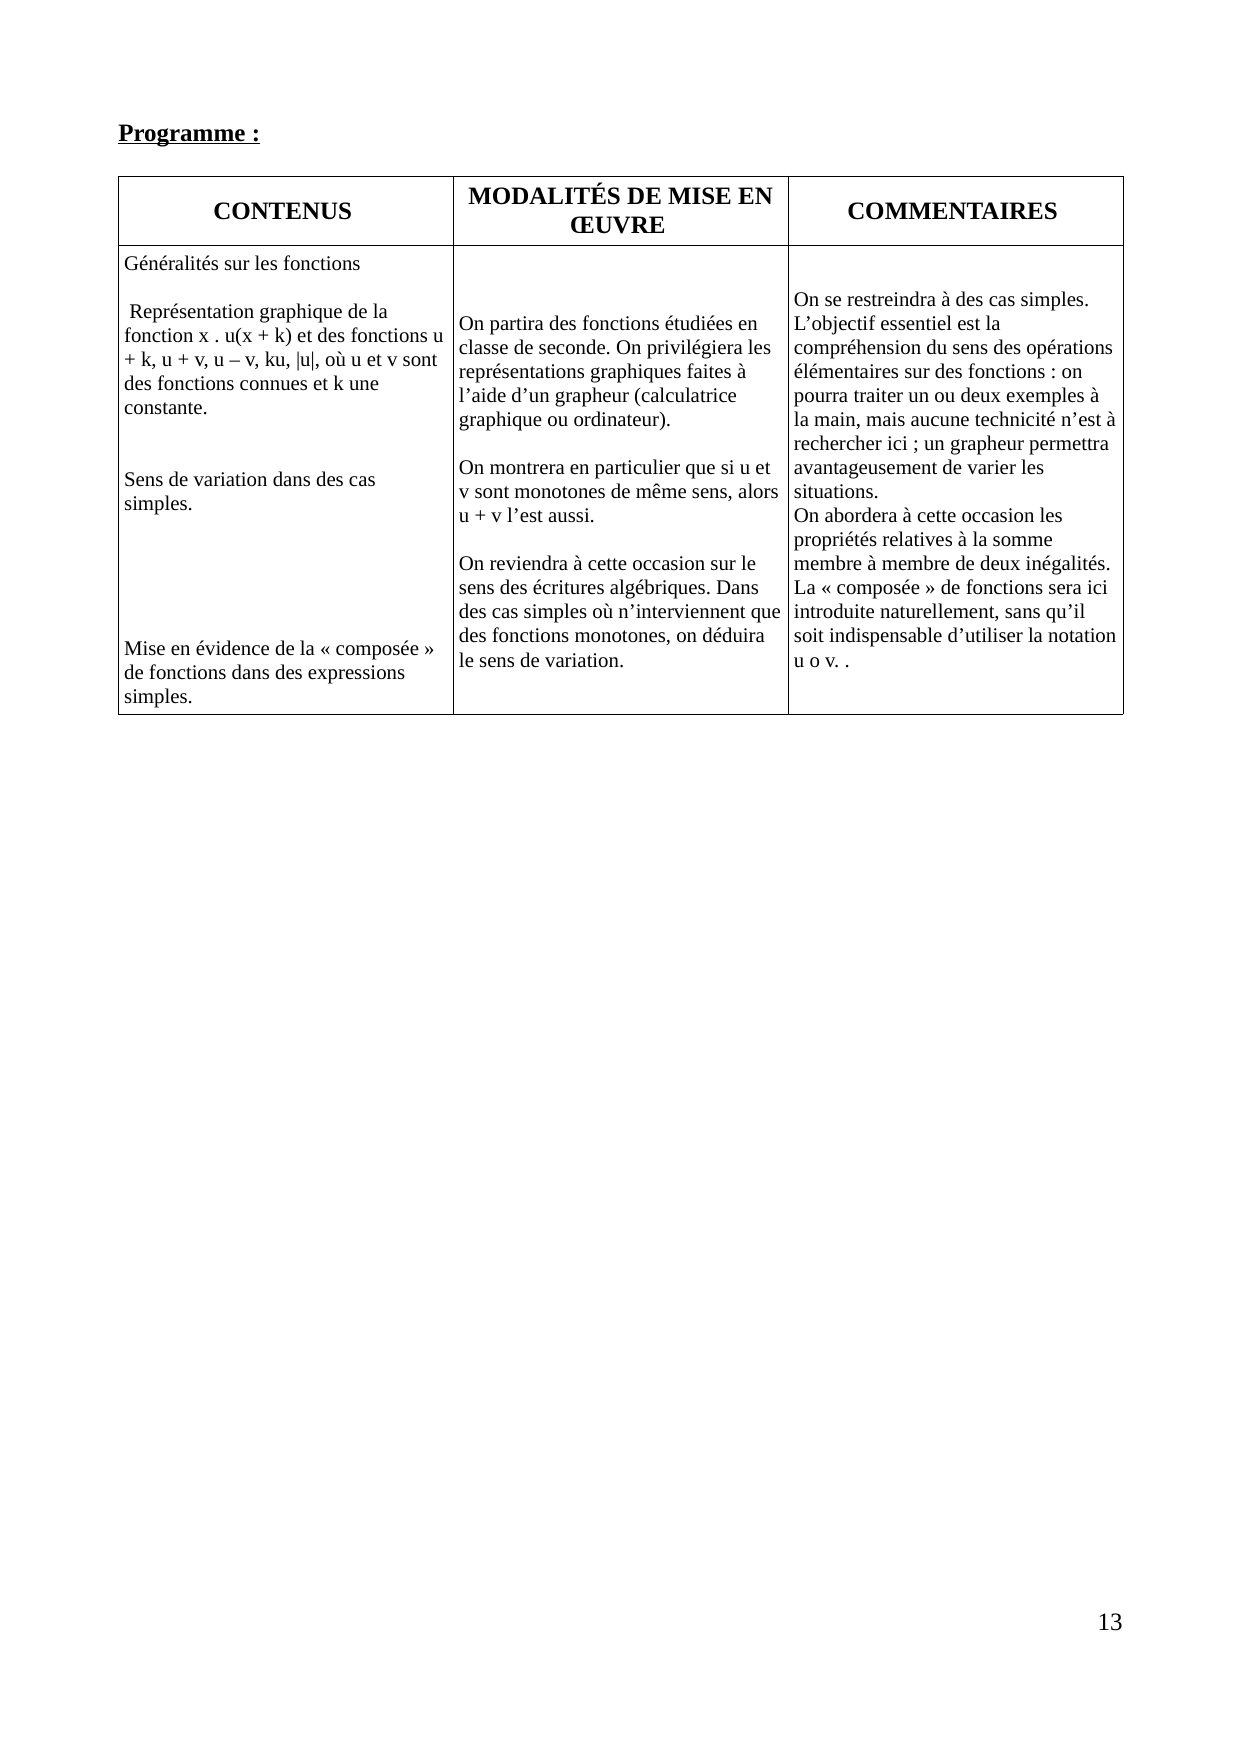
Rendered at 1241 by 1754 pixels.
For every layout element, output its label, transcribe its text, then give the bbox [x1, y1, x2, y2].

table_cell On partira des fonctions étudiées en classe de seconde. On privilégiera les représentations graphiques faites à l’aide d’un grapheur (calculatrice graphique ou ordinateur). On montrera en particulier que si u et v sont monotones de même sens, alors u + v l’est aussi. On reviendra à cette occasion sur le sens des écritures algébriques. Dans des cas simples où n’interviennent que des fonctions monotones, on déduira le sens de variation. [454, 246, 788, 713]
table_cell On se restreindra à des cas simples. L’objectif essentiel est la compréhension du sens des opérations élémentaires sur des fonctions : on pourra traiter un ou deux exemples à la main, mais aucune technicité n’est à rechercher ici ; un grapheur permettra avantageusement de varier les situations. On abordera à cette occasion les propriétés relatives à la somme membre à membre de deux inégalités. La « composée » de fonctions sera ici introduite naturellement, sans qu’il soit indispensable d’utiliser la notation u o v. . [789, 246, 1123, 713]
table_header COMMENTAIRES [789, 177, 1123, 245]
table_cell Généralités sur les fonctions Représentation graphique de la fonction x . u(x + k) et des fonctions u + k, u + v, u – v, ku, |u|, où u et v sont des fonctions connues et k une constante. Sens de variation dans des cas simples. Mise en évidence de la « composée » de fonctions dans des expressions simples. [119, 246, 453, 713]
text Programme : [118, 118, 1122, 147]
table_header CONTENUS [119, 177, 453, 245]
table_header MODALITÉS DE MISE EN ŒUVRE [454, 177, 788, 245]
